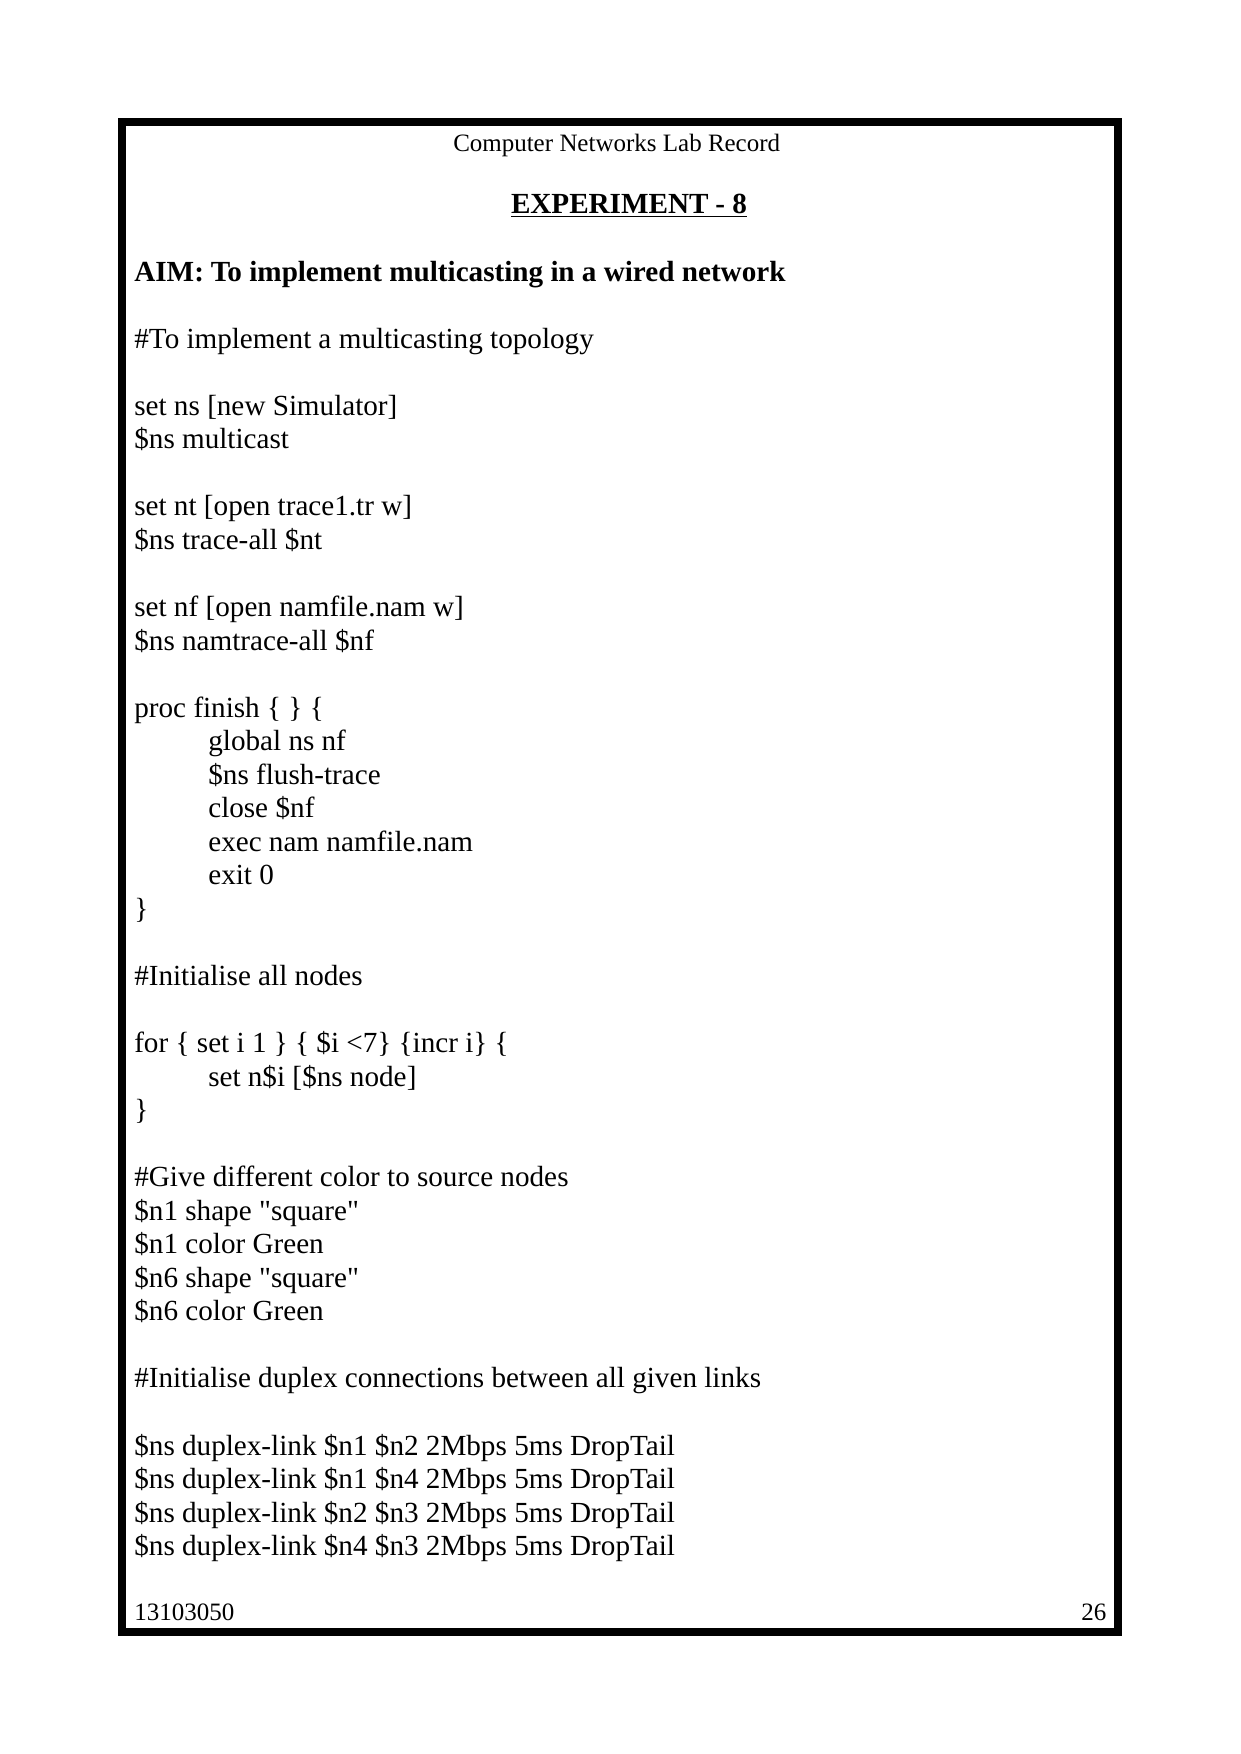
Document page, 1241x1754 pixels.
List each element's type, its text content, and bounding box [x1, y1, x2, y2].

text $ns multicast [134, 421, 1106, 455]
text set ns [new Simulator] [134, 388, 1106, 421]
text $ns duplex-link $n1 $n2 2Mbps 5ms DropTail [134, 1428, 1106, 1461]
text set nt [open trace1.tr w] [134, 488, 1106, 522]
text $n1 color Green [134, 1226, 1106, 1260]
text exec nam namfile.nam [134, 824, 1106, 857]
text } [134, 1092, 1106, 1126]
text #Initialise duplex connections between all given links [134, 1361, 1106, 1394]
text $n6 color Green [134, 1293, 1106, 1327]
text $ns flush-trace [134, 757, 1106, 790]
text set n$i [$ns node] [134, 1059, 1106, 1092]
text $ns duplex-link $n2 $n3 2Mbps 5ms DropTail [134, 1495, 1106, 1528]
text $n1 shape "square" [134, 1193, 1106, 1226]
text EXPERIMENT - 8 [134, 187, 1106, 220]
text #Initialise all nodes [134, 958, 1106, 992]
text $ns duplex-link $n1 $n4 2Mbps 5ms DropTail [134, 1461, 1106, 1495]
text close $nf [134, 790, 1106, 824]
text $ns namtrace-all $nf [134, 623, 1106, 656]
text $ns duplex-link $n4 $n3 2Mbps 5ms DropTail [134, 1528, 1106, 1562]
text #To implement a multicasting topology [134, 321, 1106, 354]
text exit 0 [134, 857, 1106, 891]
text proc finish { } { [134, 690, 1106, 723]
text $ns trace-all $nt [134, 522, 1106, 556]
text global ns nf [134, 723, 1106, 757]
text } [134, 891, 1106, 924]
text #Give different color to source nodes [134, 1159, 1106, 1193]
text $n6 shape "square" [134, 1260, 1106, 1293]
text for { set i 1 } { $i <7} {incr i} { [134, 1025, 1106, 1059]
text AIM: To implement multicasting in a wired network [134, 254, 1106, 287]
text set nf [open namfile.nam w] [134, 589, 1106, 623]
